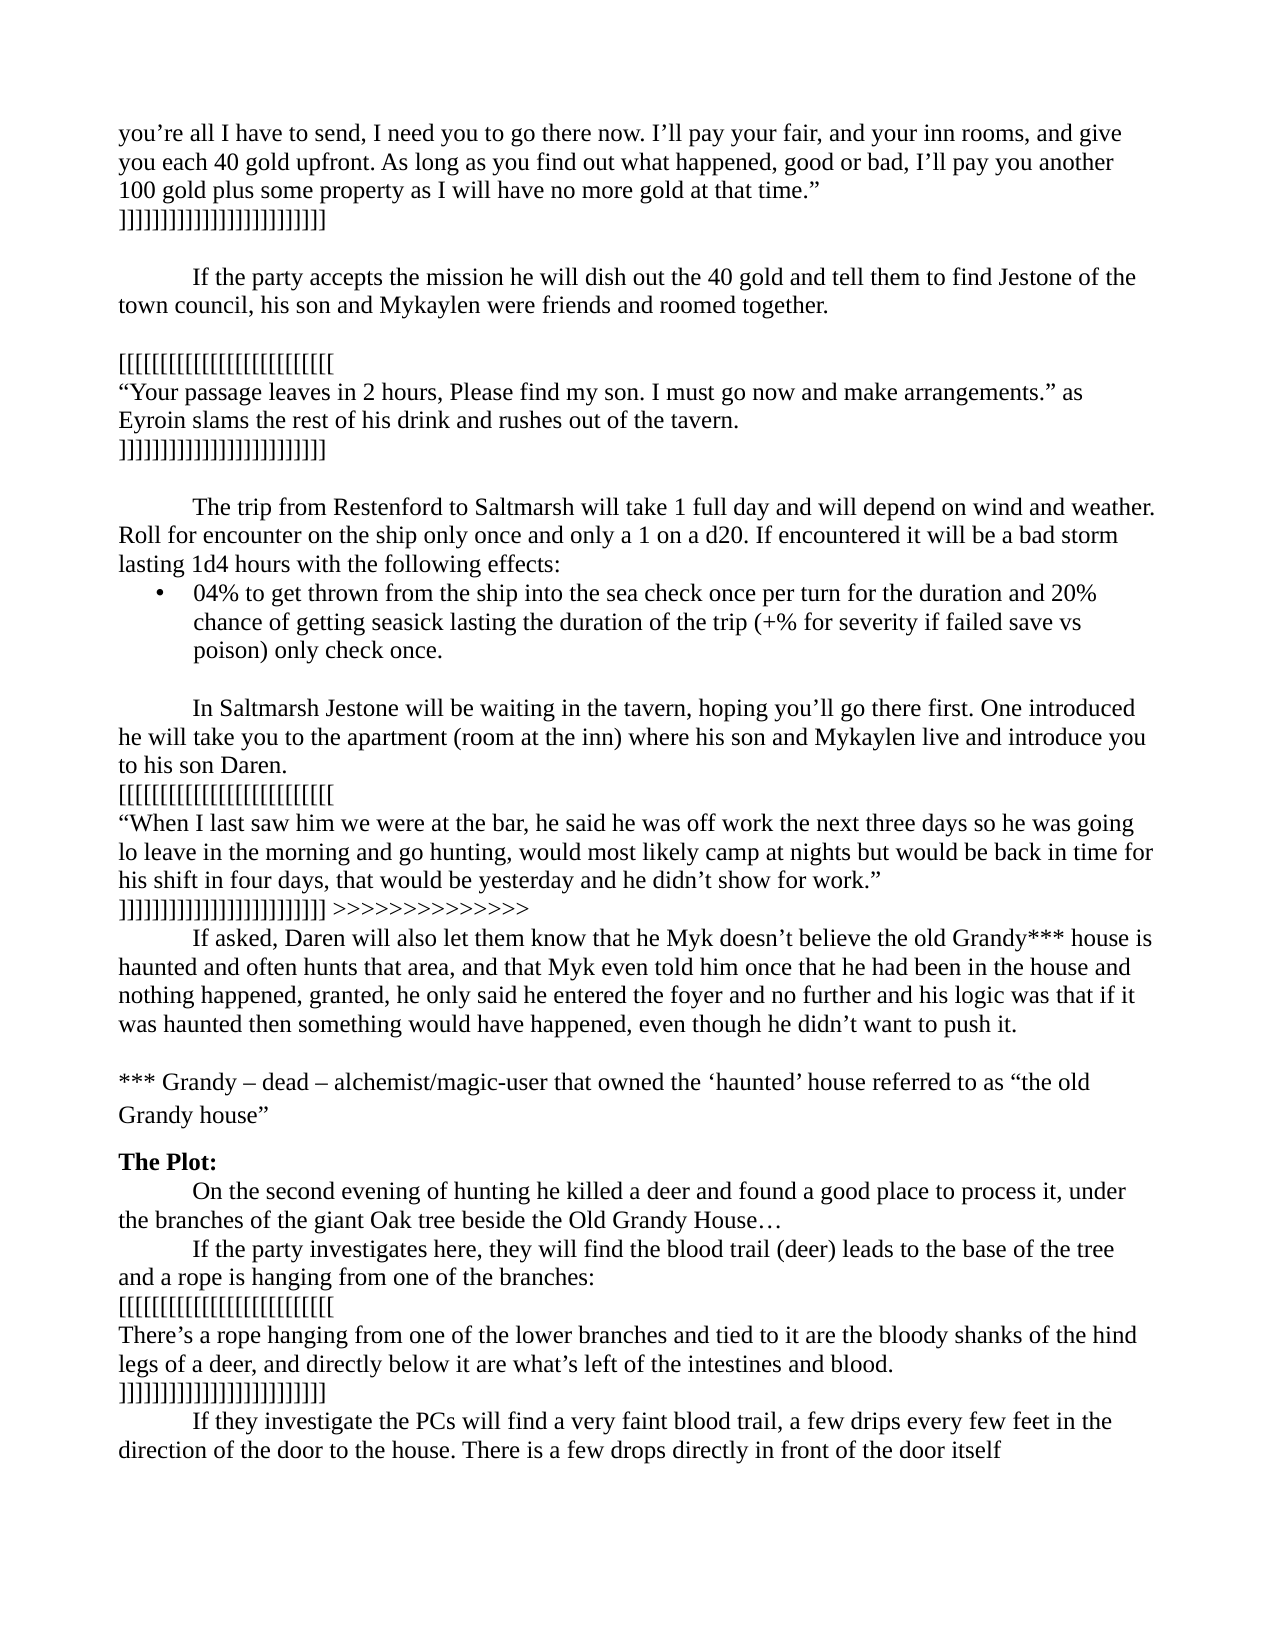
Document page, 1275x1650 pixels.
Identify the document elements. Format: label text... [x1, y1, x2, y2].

text ]]]]]]]]]]]]]]]]]]]]]]]]] [118, 204, 1157, 233]
text There’s a rope hanging from one of the lower branches and tied to it are the bloody shanks of the hind legs of a deer, and directly below it are what’s left of the intestines and blood. [118, 1320, 1157, 1377]
text “When I last saw him we were at the bar, he said he was off work the next three days so he was going lo leave in the morning and go hunting, would most likely camp at nights but would be back in time for his shift in four days, that would be yesterday and he didn’t show for work.” [118, 808, 1157, 894]
text [[[[[[[[[[[[[[[[[[[[[[[[[[ [118, 779, 1157, 808]
text If the party investigates here, they will find the blood trail (deer) leads to the base of the tree and a rope is hanging from one of the branches: [118, 1234, 1157, 1291]
text On the second evening of hunting he killed a deer and found a good place to process it, under the branches of the giant Oak tree beside the Old Grandy House… [118, 1176, 1157, 1234]
text [[[[[[[[[[[[[[[[[[[[[[[[[[ [118, 348, 1157, 377]
text you’re all I have to send, I need you to go there now. I’ll pay your fair, and your inn rooms, and give you each 40 gold upfront. As long as you find out what happened, good or bad, I’ll pay you another 100 gold plus some property as I will have no more gold at that time.” [118, 118, 1157, 204]
text If the party accepts the mission he will dish out the 40 gold and tell them to find Jestone of the town council, his son and Mykaylen were friends and roomed together. [118, 262, 1157, 319]
text ]]]]]]]]]]]]]]]]]]]]]]]]] [118, 1377, 1157, 1406]
text ]]]]]]]]]]]]]]]]]]]]]]]]] [118, 434, 1157, 463]
text [[[[[[[[[[[[[[[[[[[[[[[[[[ [118, 1291, 1157, 1320]
text If asked, Daren will also let them know that he Myk doesn’t believe the old Grandy*** house is haunted and often hunts that area, and that Myk even told him once that he had been in the house and nothing happened, granted, he only said he entered the foyer and no further and his logic was that if it was haunted then something would have happened, even though he didn’t want to push it. [118, 923, 1157, 1038]
text *** Grandy – dead – alchemist/magic-user that owned the ‘haunted’ house referred to as “the old Grandy house” [118, 1067, 1157, 1129]
text In Saltmarsh Jestone will be waiting in the tavern, hoping you’ll go there first. One introduced he will take you to the apartment (room at the inn) where his son and Mykaylen live and introduce you to his son Daren. [118, 693, 1157, 779]
text The trip from Restenford to Saltmarsh will take 1 full day and will depend on wind and weather. Roll for encounter on the ship only once and only a 1 on a d20. If encountered it will be a bad storm lasting 1d4 hours with the following effects: [118, 492, 1157, 578]
text ]]]]]]]]]]]]]]]]]]]]]]]]] >>>>>>>>>>>>>> [118, 894, 1157, 923]
text The Plot: [118, 1147, 1157, 1176]
text “Your passage leaves in 2 hours, Please find my son. I must go now and make arrangements.” as Eyroin slams the rest of his drink and rushes out of the tavern. [118, 377, 1157, 434]
text If they investigate the PCs will find a very faint blood trail, a few drips every few feet in the direction of the door to the house. There is a few drops directly in front of the door itself [118, 1406, 1157, 1464]
list 04% to get thrown from the ship into the sea check once per turn for the duration and 20% chance of getting seasick lasting the duration of the trip (+% for severity if failed save vs poison) only check once. [156, 578, 1157, 664]
